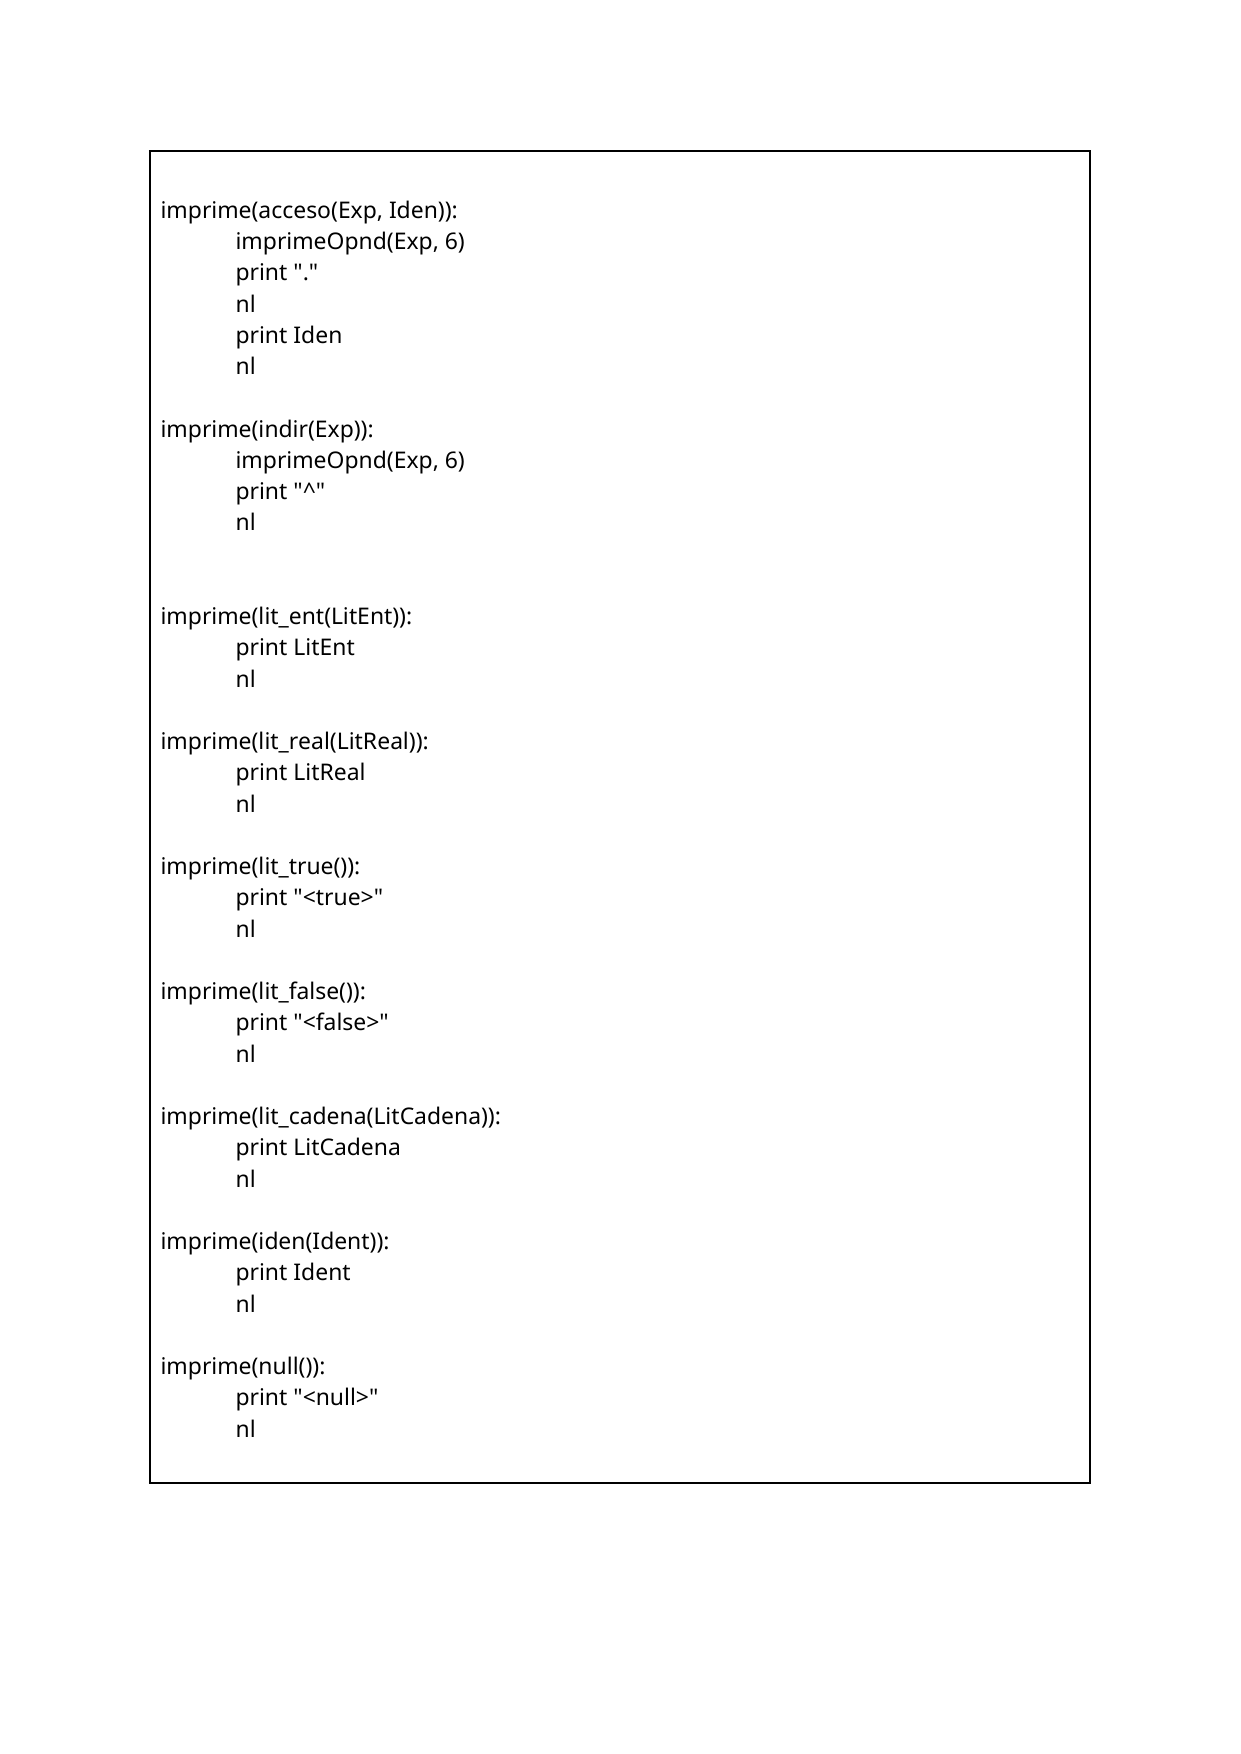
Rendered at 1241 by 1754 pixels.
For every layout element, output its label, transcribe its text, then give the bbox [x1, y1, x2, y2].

table_header imprime(acceso(Exp, Iden)): imprimeOpnd(Exp, 6) print "." nl print Iden nl imprime(indir(Exp)): imprimeOpnd(Exp, 6) print "^" nl imprime(lit_ent(LitEnt)): print LitEnt nl imprime(lit_real(LitReal)): print LitReal nl imprime(lit_true()): print "<true>" nl imprime(lit_false()): print "<false>" nl imprime(lit_cadena(LitCadena)): print LitCadena nl imprime(iden(Ident)): print Ident nl imprime(null()): print "<null>" nl [151, 152, 1089, 1482]
